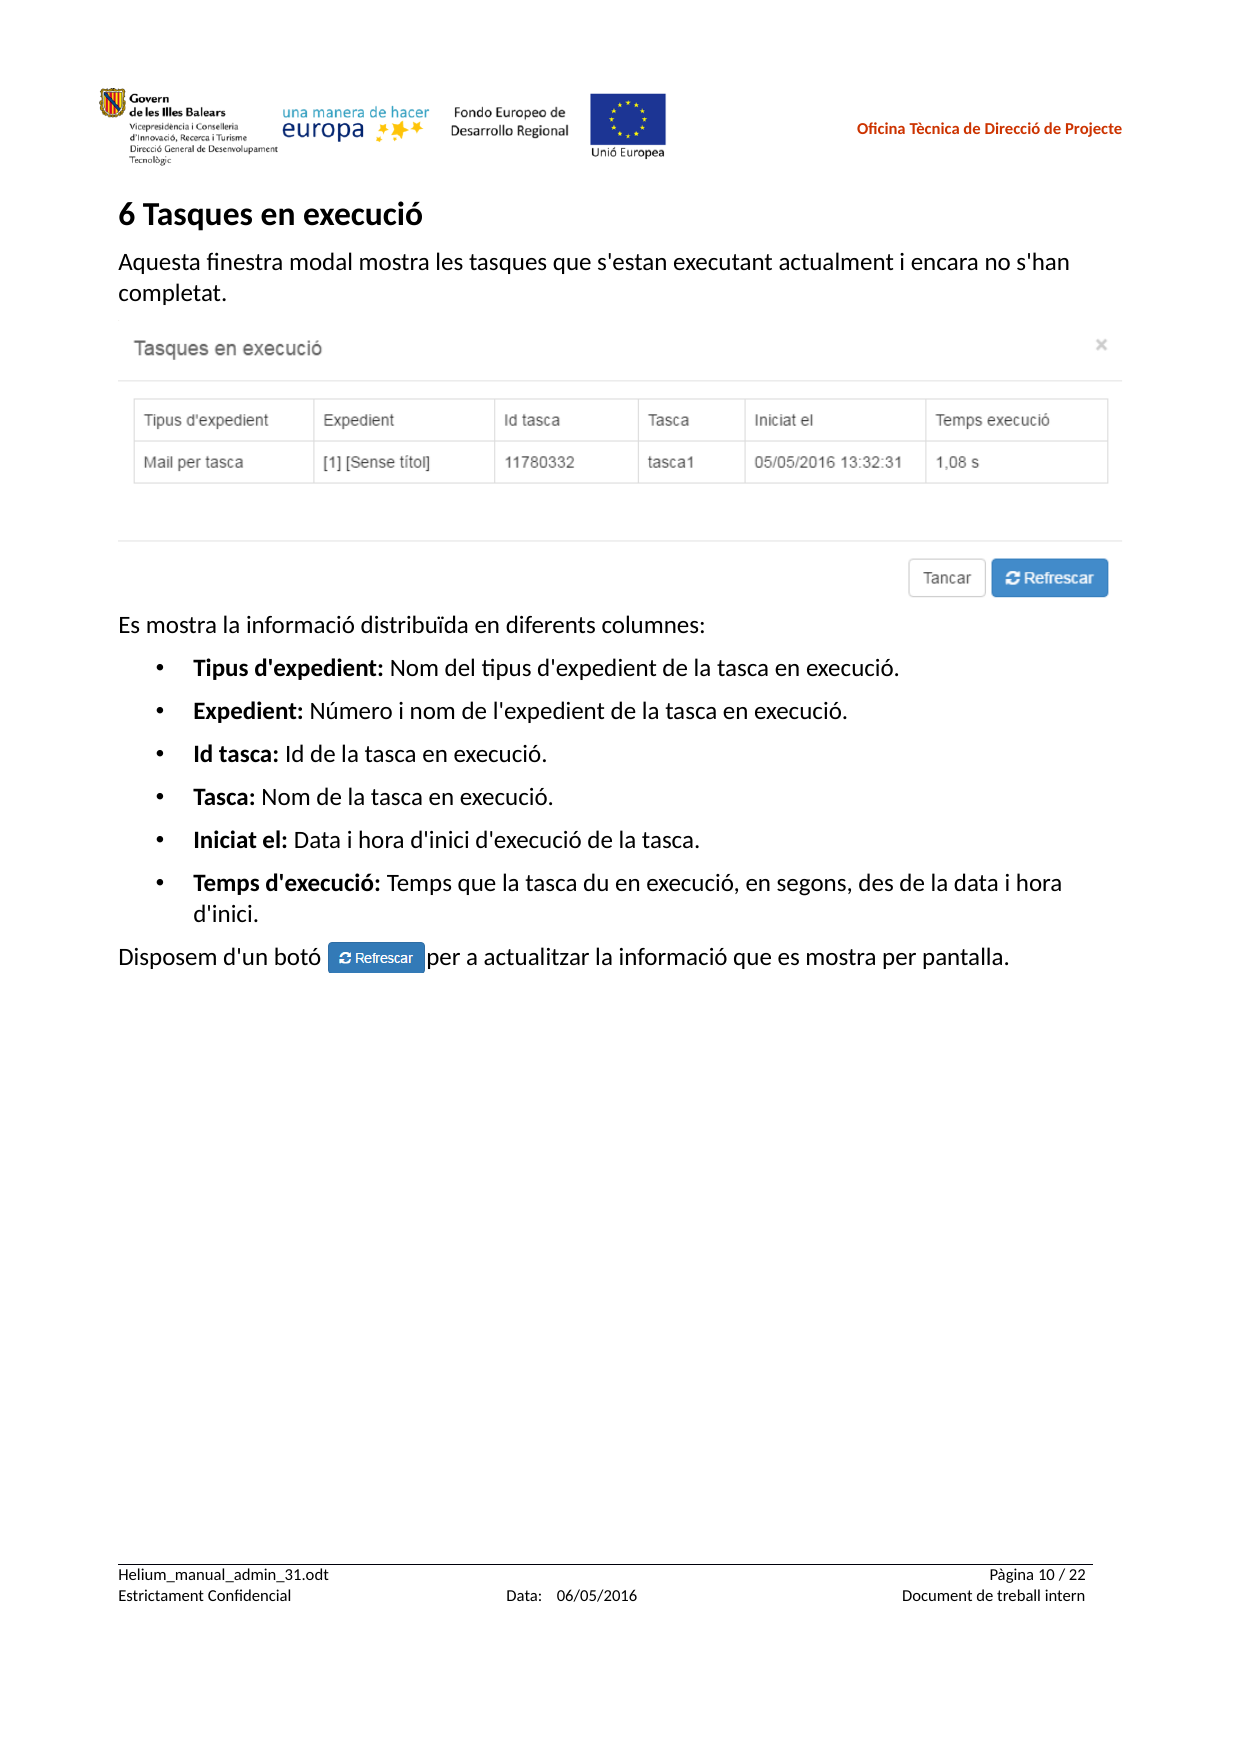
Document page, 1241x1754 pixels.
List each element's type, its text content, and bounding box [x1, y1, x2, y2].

text Aquesta finestra modal mostra les tasques que s'estan executant actualment i encara no s'han completat. [118, 246, 1122, 307]
text Disposem d'un botó [118, 941, 326, 971]
list Expedient: Número i nom de l'expedient de la tasca en execució. [156, 695, 1122, 726]
list Temps d'execució: Temps que la tasca du en execució, en segons, des de la data i hora d'inici. [156, 867, 1122, 928]
list Id tasca: Id de la tasca en execució. [156, 738, 1122, 769]
subtitle 6 Tasques en execució [118, 193, 1122, 234]
list Tasca: Nom de la tasca en execució. [156, 781, 1122, 812]
list Tipus d'expedient: Nom del tipus d'expedient de la tasca en execució. [156, 652, 1122, 683]
text Es mostra la informació distribuïda en diferents columnes: [118, 610, 1122, 640]
picture [99, 87, 668, 166]
text per a actualitzar la informació que es mostra per pantalla. [426, 941, 1122, 971]
list Iniciat el: Data i hora d'inici d'execució de la tasca. [156, 824, 1122, 855]
